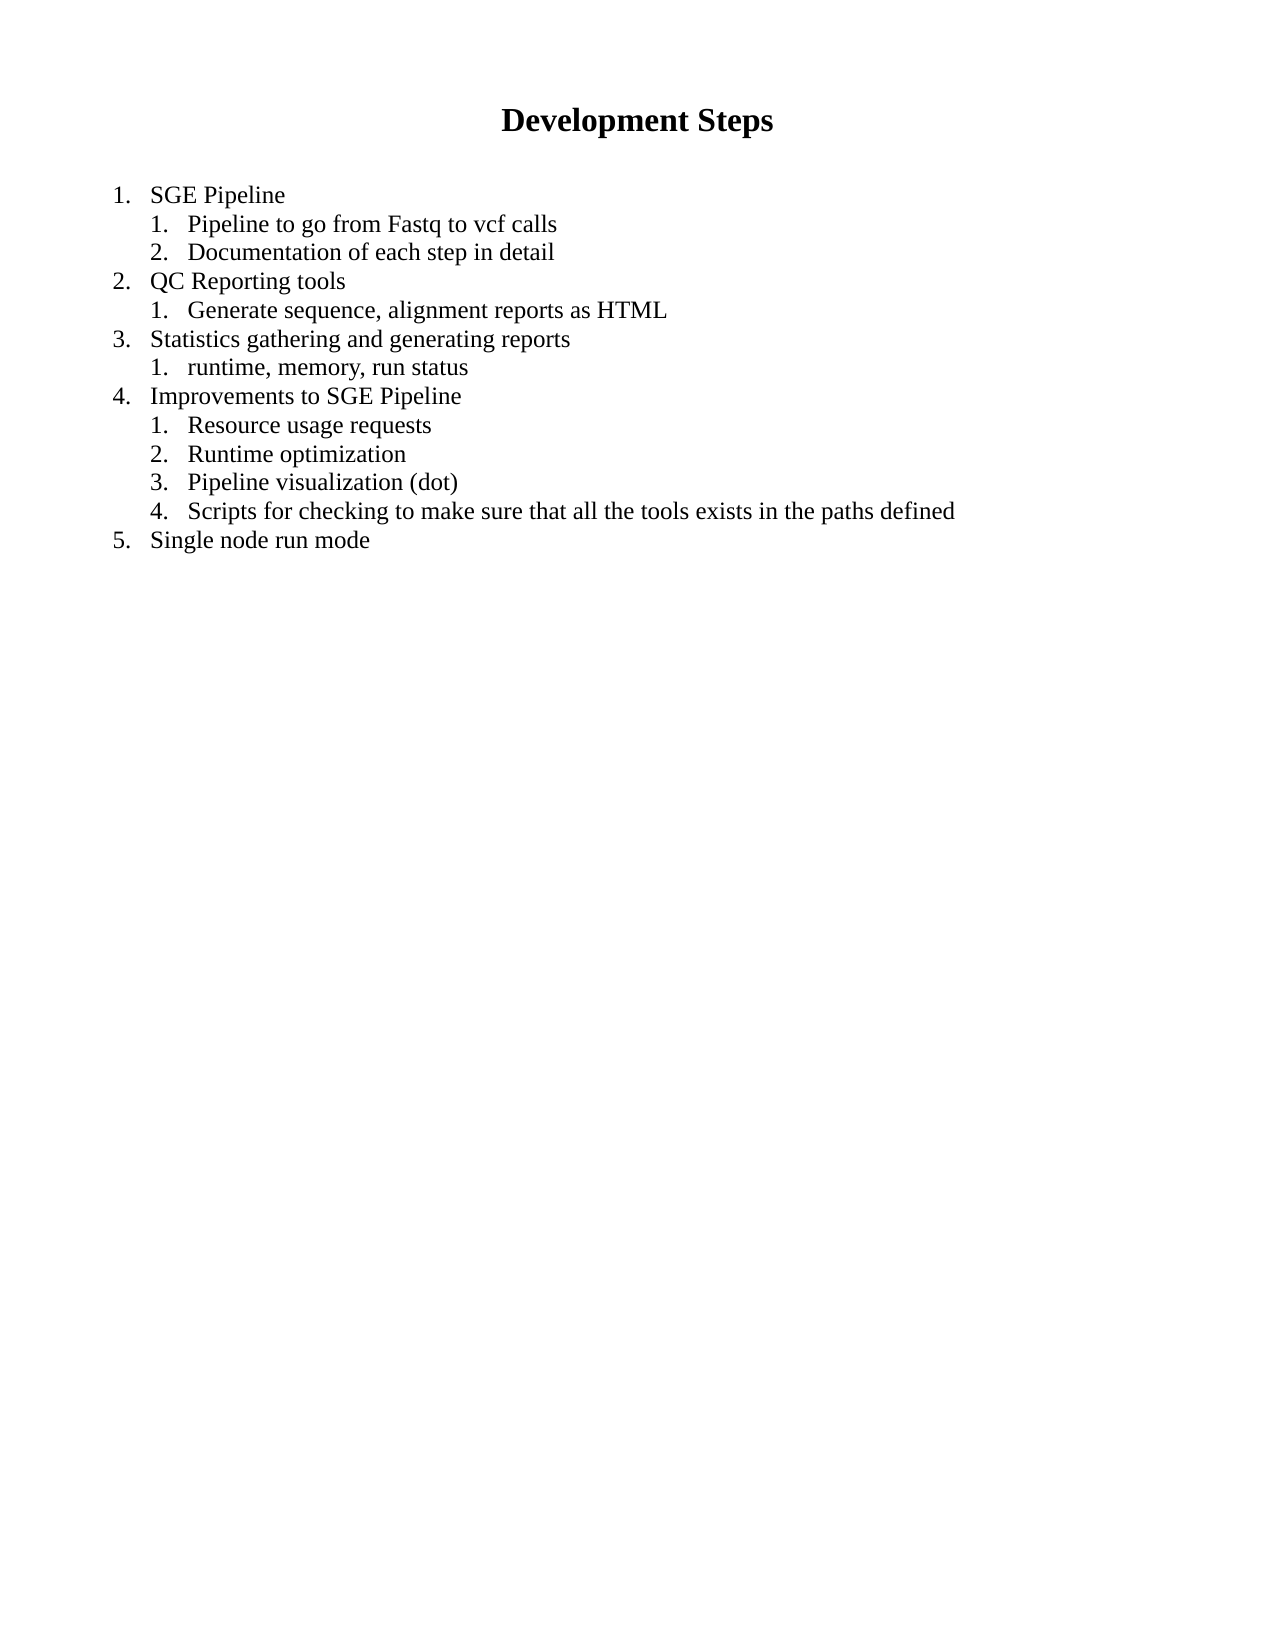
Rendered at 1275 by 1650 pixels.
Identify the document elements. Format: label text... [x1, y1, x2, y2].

list Generate sequence, alignment reports as HTML [150, 295, 1200, 324]
list Scripts for checking to make sure that all the tools exists in the paths defined [150, 496, 1200, 525]
list Single node run mode [112, 525, 1200, 554]
list Documentation of each step in detail [150, 237, 1200, 266]
list runtime, memory, run status [150, 352, 1200, 381]
list Runtime optimization [150, 439, 1200, 467]
list Pipeline to go from Fastq to vcf calls [150, 209, 1200, 237]
list Resource usage requests [150, 410, 1200, 439]
list Pipeline visualization (dot) [150, 467, 1200, 496]
list Improvements to SGE Pipeline [112, 381, 1200, 410]
list SGE Pipeline [112, 180, 1200, 209]
list QC Reporting tools [112, 266, 1200, 295]
subtitle Development Steps [75, 100, 1200, 139]
list Statistics gathering and generating reports [112, 324, 1200, 352]
